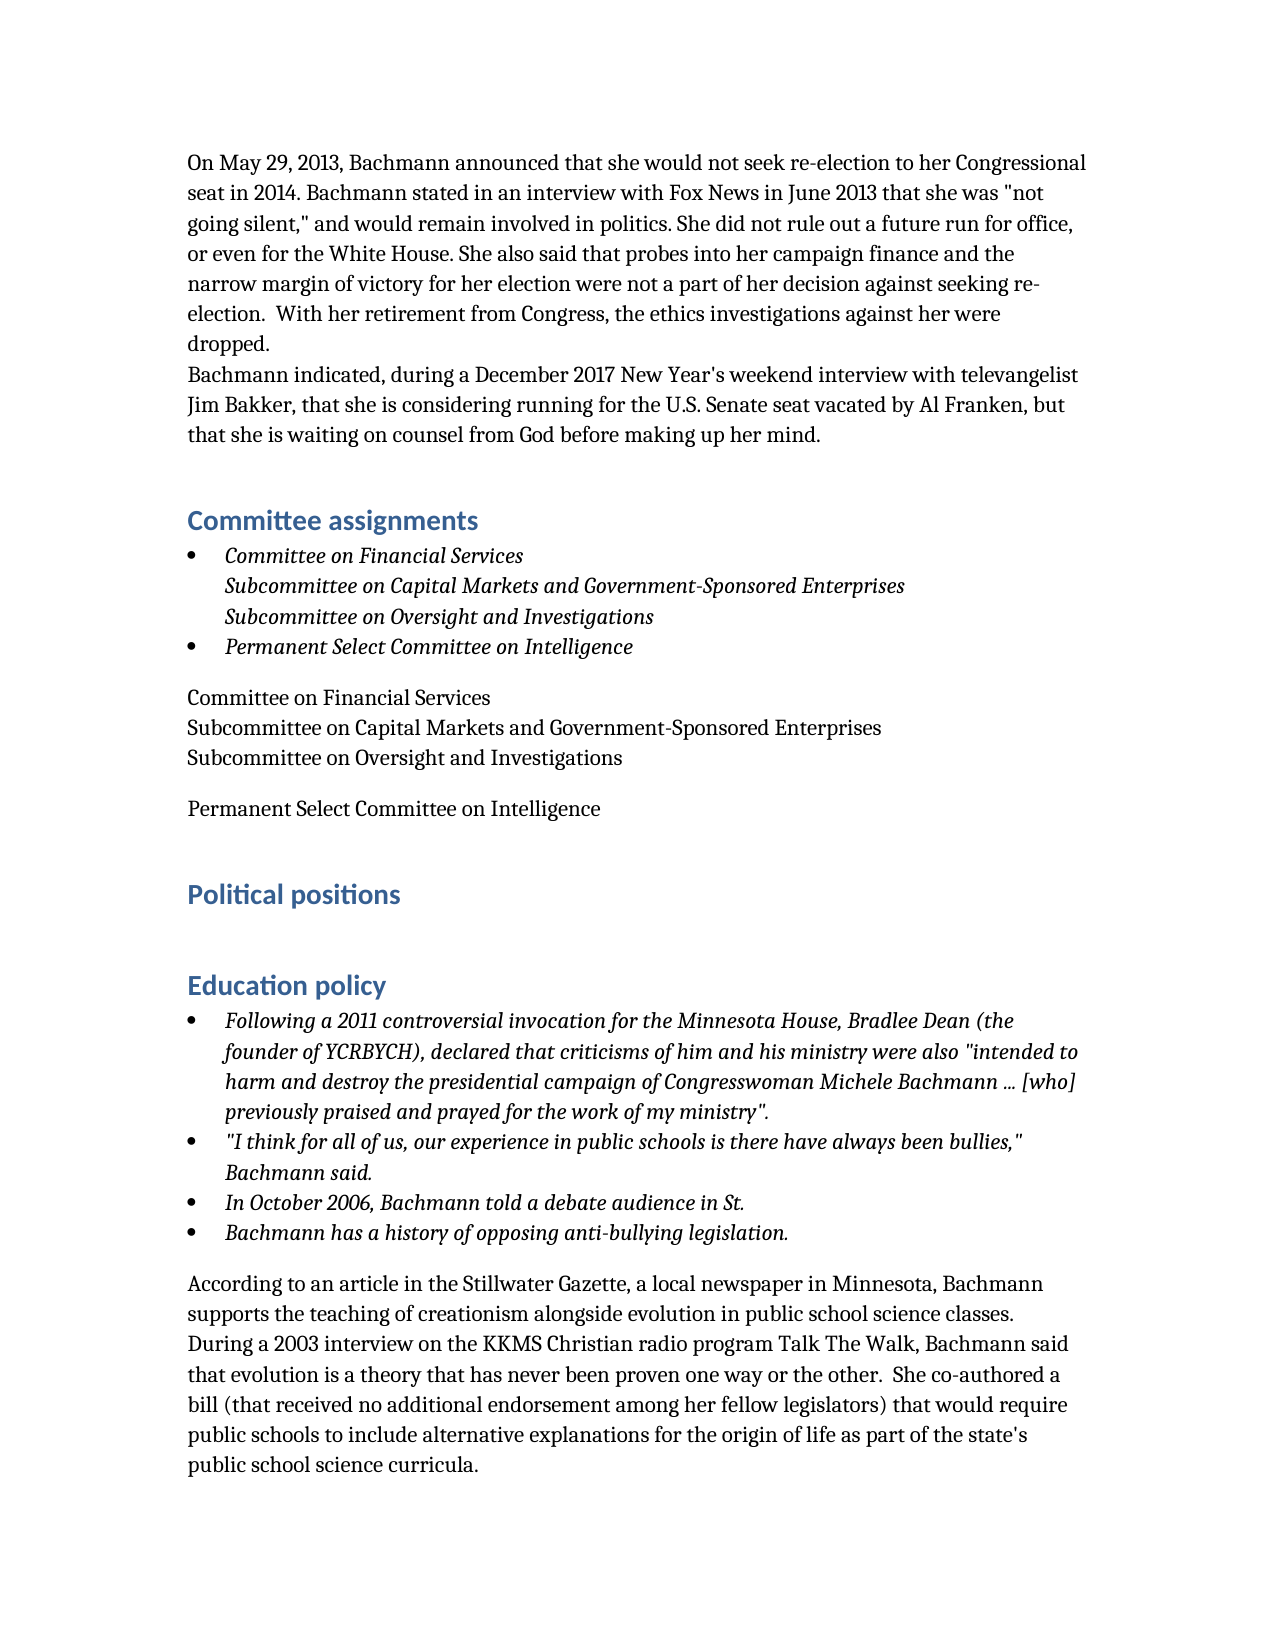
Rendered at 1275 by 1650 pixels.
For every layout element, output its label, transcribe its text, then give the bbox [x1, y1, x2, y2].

text Committee on Financial Services Subcommittee on Capital Markets and Government-Sponsored Enterprises Subcommittee on Oversight and Investigations [187, 685, 1087, 771]
text On May 29, 2013, Bachmann announced that she would not seek re-election to her Congressional seat in 2014. Bachmann stated in an interview with Fox News in June 2013 that she was "not going silent," and would remain involved in politics. She did not rule out a future run for office, or even for the White House. She also said that probes into her campaign finance and the narrow margin of victory for her election were not a part of her decision against seeking re-election. With her retirement from Congress, the ethics investigations against her were dropped. Bachmann indicated, during a December 2017 New Year's weekend interview with televangelist Jim Bakker, that she is considering running for the U.S. Senate seat vacated by Al Franken, but that she is waiting on counsel from God before making up her mind. [187, 150, 1087, 448]
subtitle Political positions [187, 876, 1087, 912]
list In October 2006, Bachmann told a debate audience in St. [187, 1189, 1087, 1216]
list Bachmann has a history of opposing anti-bullying legislation. [187, 1220, 1087, 1246]
list Committee on Financial Services Subcommittee on Capital Markets and Government-Sponsored Enterprises Subcommittee on Oversight and Investigations [187, 543, 1087, 630]
text According to an article in the Stillwater Gazette, a local newspaper in Minnesota, Bachmann supports the teaching of creationism alongside evolution in public school science classes. During a 2003 interview on the KKMS Christian radio program Talk The Walk, Bachmann said that evolution is a theory that has never been proven one way or the other. She co-authored a bill (that received no additional endorsement among her fellow legislators) that would require public schools to include alternative explanations for the origin of life as part of the state's public school science curricula. [187, 1271, 1087, 1478]
subtitle Education policy [187, 967, 1087, 1003]
subtitle Committee assignments [187, 502, 1087, 538]
list Permanent Select Committee on Intelligence [187, 634, 1087, 660]
list "I think for all of us, our experience in public schools is there have always been bullies," Bachmann said. [187, 1129, 1087, 1186]
list Following a 2011 controversial invocation for the Minnesota House, Bradlee Dean (the founder of YCRBYCH), declared that criticisms of him and his ministry were also "intended to harm and destroy the presidential campaign of Congresswoman Michele Bachmann ... [who] previously praised and prayed for the work of my ministry". [187, 1008, 1087, 1125]
text Permanent Select Committee on Intelligence [187, 796, 1087, 822]
